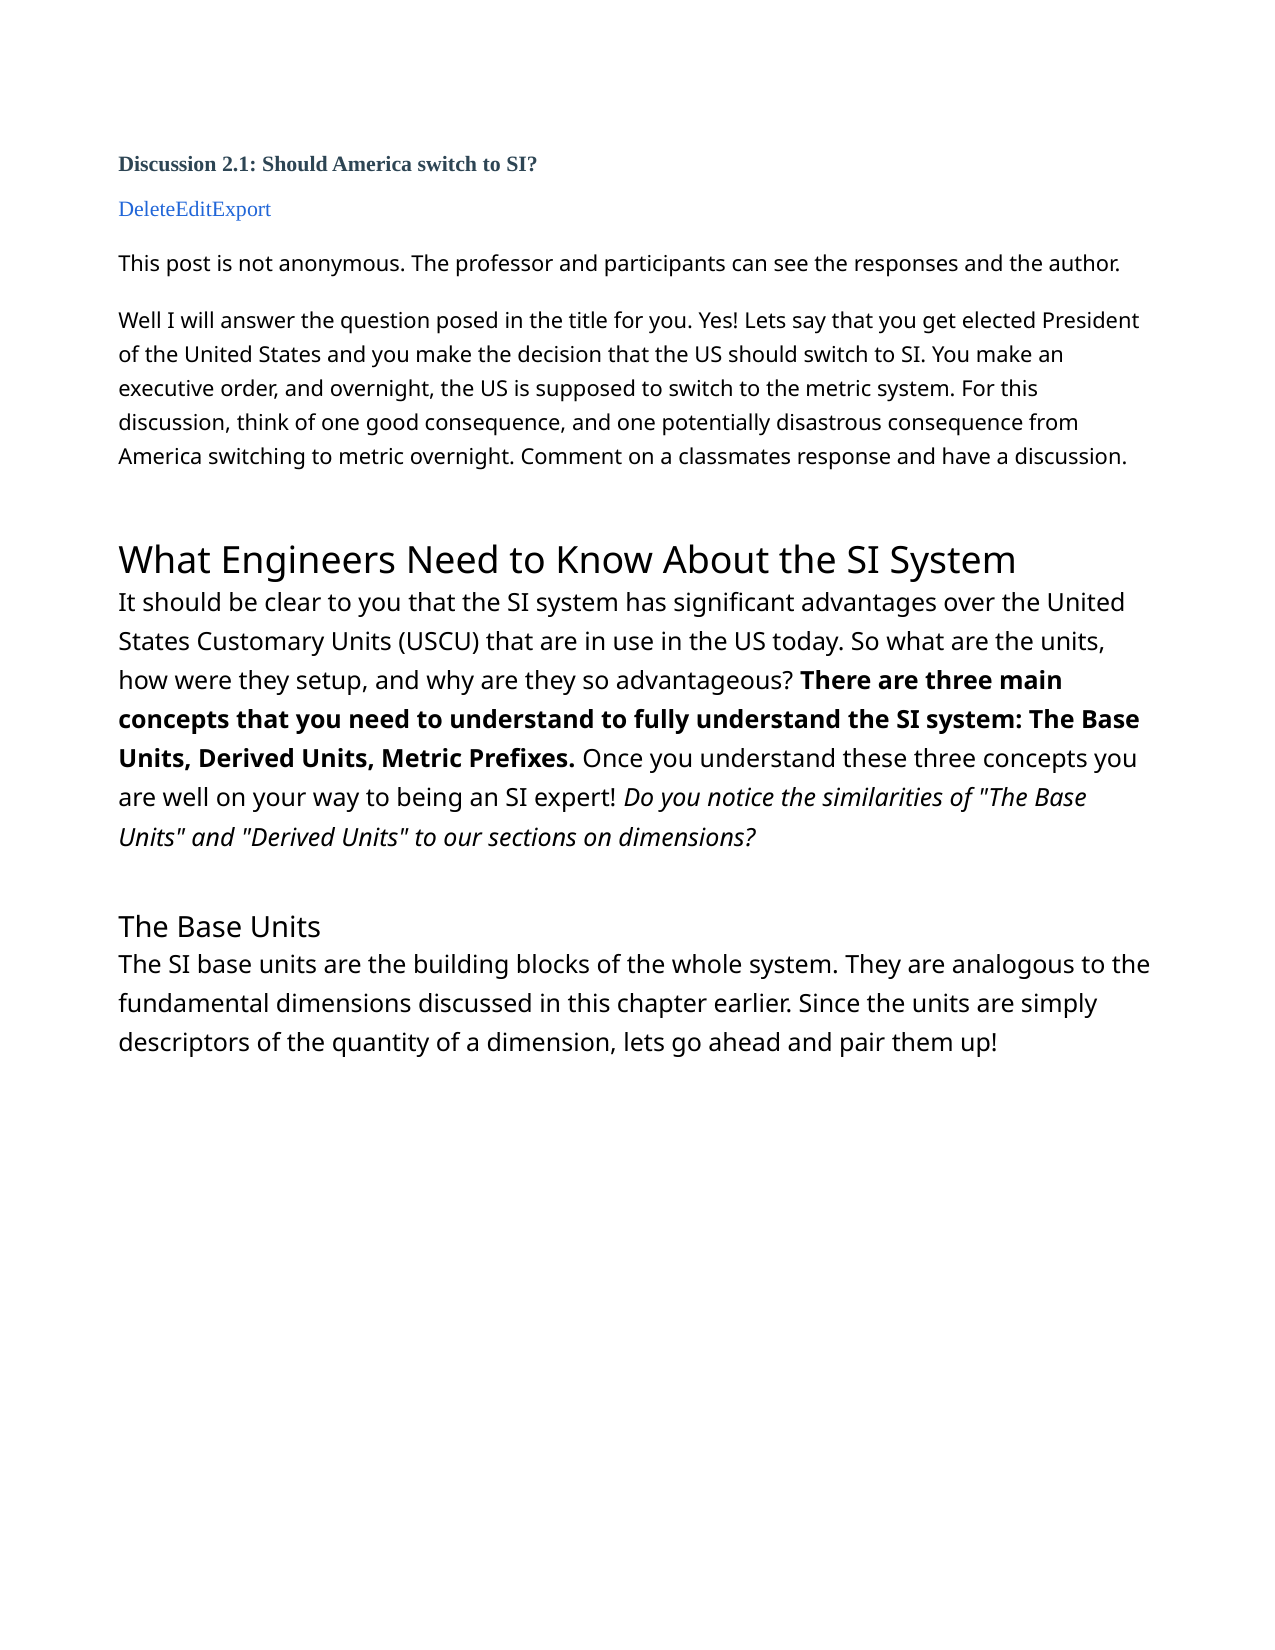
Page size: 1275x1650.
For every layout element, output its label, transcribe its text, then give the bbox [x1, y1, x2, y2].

text It should be clear to you that the SI system has significant advantages over the United States Customary Units (USCU) that are in use in the US today. So what are the units, how were they setup, and why are they so advantageous? There are three main concepts that you need to understand to fully understand the SI system: The Base Units, Derived Units, Metric Prefixes. Once you understand these three concepts you are well on your way to being an SI expert! Do you notice the similarities of "The Base Units" and "Derived Units" to our sections on dimensions? [118, 584, 1157, 853]
text This post is not anonymous. The professor and participants can see the responses and the author. [118, 248, 1157, 278]
text Discussion 2.1: Should America switch to SI? [118, 151, 1141, 176]
text The SI base units are the building blocks of the whole system. They are analogous to the fundamental dimensions discussed in this chapter earlier. Since the units are simply descriptors of the quantity of a dimension, lets go ahead and pair them up! [118, 946, 1157, 1059]
subtitle The Base Units [118, 907, 1157, 946]
text DeleteEditExport [118, 196, 1157, 221]
text Well I will answer the question posed in the title for you. Yes! Lets say that you get elected President of the United States and you make the decision that the US should switch to SI. You make an executive order, and overnight, the US is supposed to switch to the metric system. For this discussion, think of one good consequence, and one potentially disastrous consequence from America switching to metric overnight. Comment on a classmates response and have a discussion. [118, 305, 1157, 471]
subtitle What Engineers Need to Know About the SI System [118, 533, 1157, 584]
